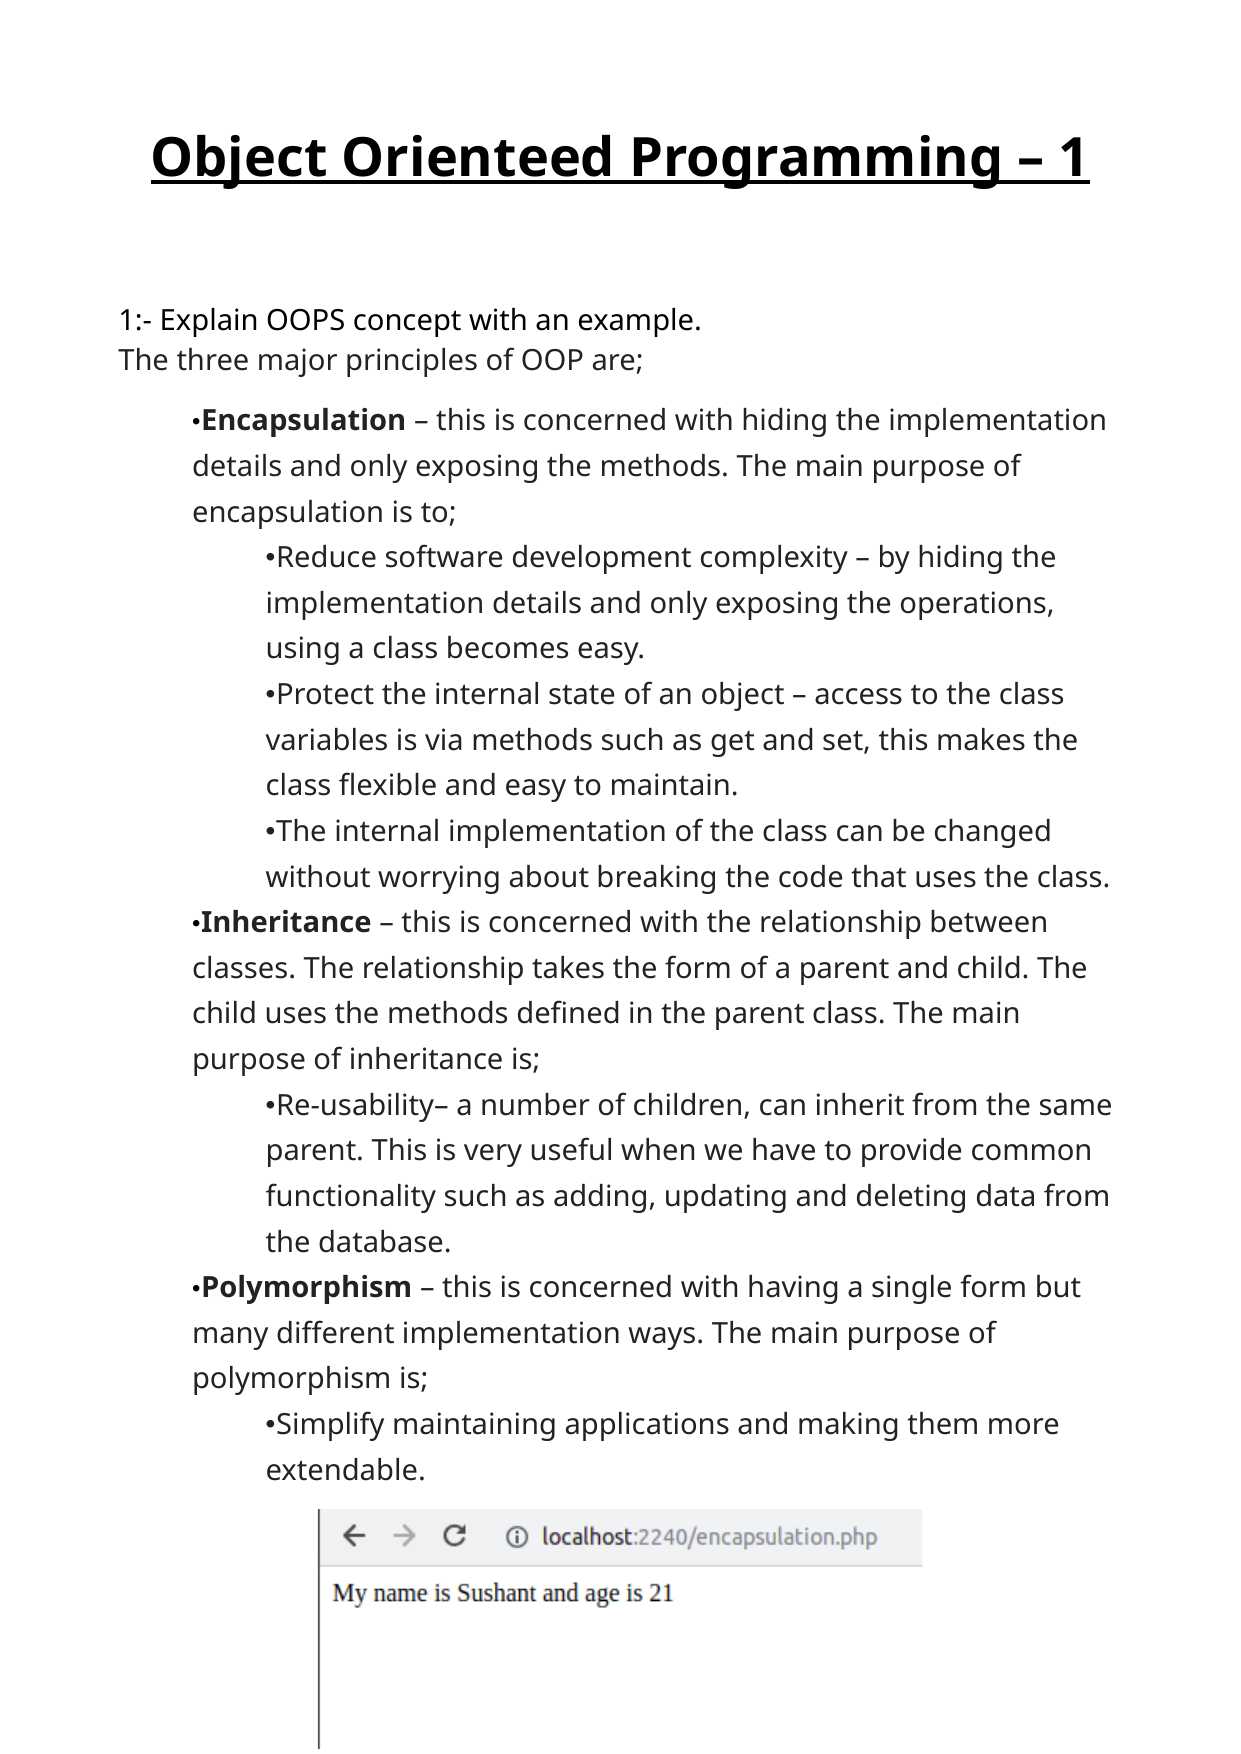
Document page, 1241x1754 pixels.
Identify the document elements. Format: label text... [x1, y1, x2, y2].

list Re-usability– a number of children, can inherit from the same parent. This is very useful when we have to provide common functionality such as adding, updating and deleting data from the database. [118, 1084, 1122, 1261]
list The internal implementation of the class can be changed without worrying about breaking the code that uses the class. [118, 810, 1122, 896]
text The three major principles of OOP are; [118, 339, 1122, 379]
list Reduce software development complexity – by hiding the implementation details and only exposing the operations, using a class becomes easy. [118, 536, 1122, 667]
list Simplify maintaining applications and making them more extendable. [118, 1403, 1122, 1489]
list Inheritance – this is concerned with the relationship between classes. The relationship takes the form of a parent and child. The child uses the methods defined in the parent class. The main purpose of inheritance is; [118, 901, 1122, 1078]
list Polymorphism – this is concerned with having a single form but many different implementation ways. The main purpose of polymorphism is; [118, 1266, 1122, 1397]
list Protect the internal state of an object – access to the class variables is via methods such as get and set, this makes the class flexible and easy to maintain. [118, 673, 1122, 804]
text 1:- Explain OOPS concept with an example. [118, 300, 1122, 339]
list Encapsulation – this is concerned with hiding the implementation details and only exposing the methods. The main purpose of encapsulation is to; [118, 399, 1122, 531]
picture [317, 1509, 923, 1749]
text Object Orienteed Programming – 1 [118, 118, 1122, 192]
